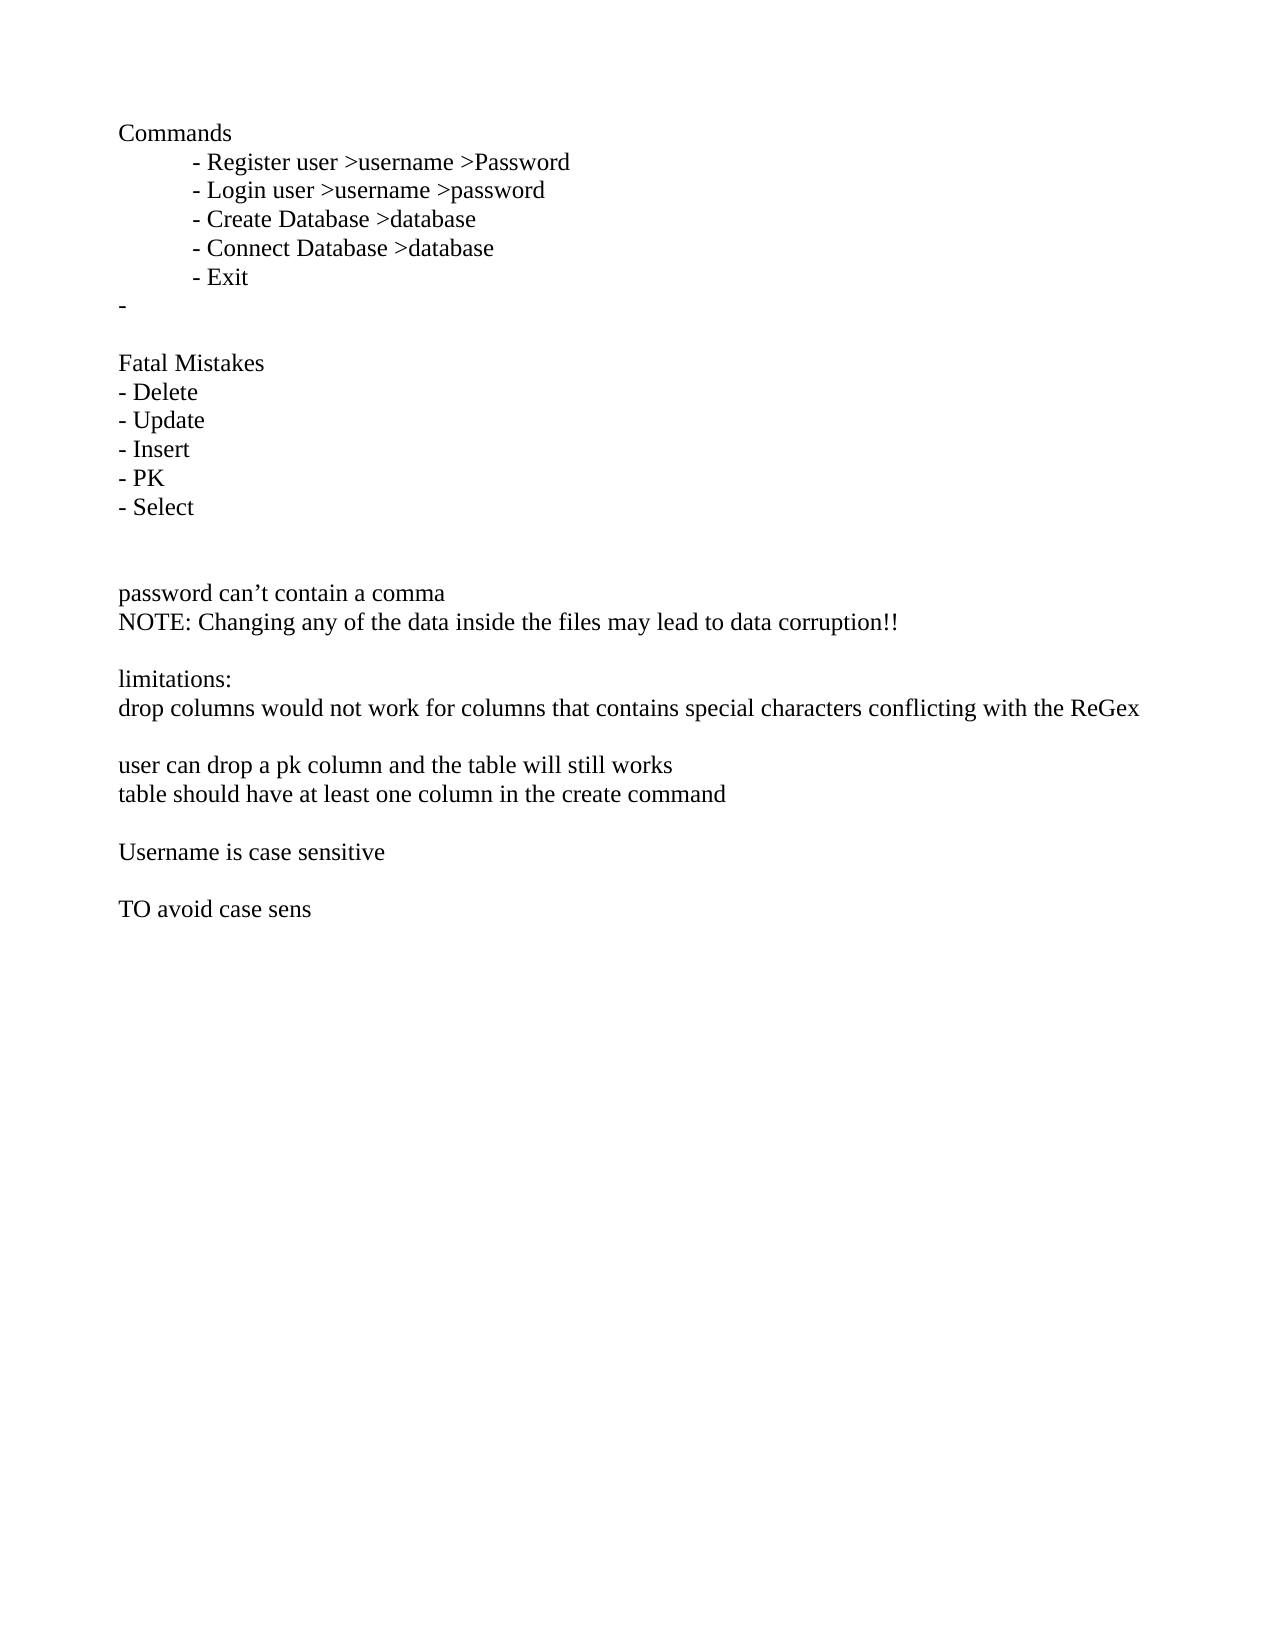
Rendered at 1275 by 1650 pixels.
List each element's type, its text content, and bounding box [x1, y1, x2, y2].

text password can’t contain a comma [118, 578, 1157, 607]
text - [118, 291, 1157, 319]
text drop columns would not work for columns that contains special characters conflicting with the ReGex [118, 693, 1157, 722]
text limitations: [118, 664, 1157, 693]
text TO avoid case sens [118, 894, 1157, 923]
text - Delete [118, 377, 1157, 406]
text Username is case sensitive [118, 837, 1157, 866]
text Commands [118, 118, 1157, 147]
text user can drop a pk column and the table will still works [118, 751, 1157, 779]
text NOTE: Changing any of the data inside the files may lead to data corruption!! [118, 607, 1157, 636]
text - Exit [118, 262, 1157, 291]
text - Update [118, 406, 1157, 434]
text Fatal Mistakes [118, 348, 1157, 377]
text - Register user >username >Password [118, 147, 1157, 176]
text - Insert [118, 434, 1157, 463]
text - PK [118, 463, 1157, 492]
text - Select [118, 492, 1157, 521]
text - Create Database >database [118, 204, 1157, 233]
text - Connect Database >database [118, 233, 1157, 262]
text - Login user >username >password [118, 176, 1157, 204]
text table should have at least one column in the create command [118, 779, 1157, 808]
